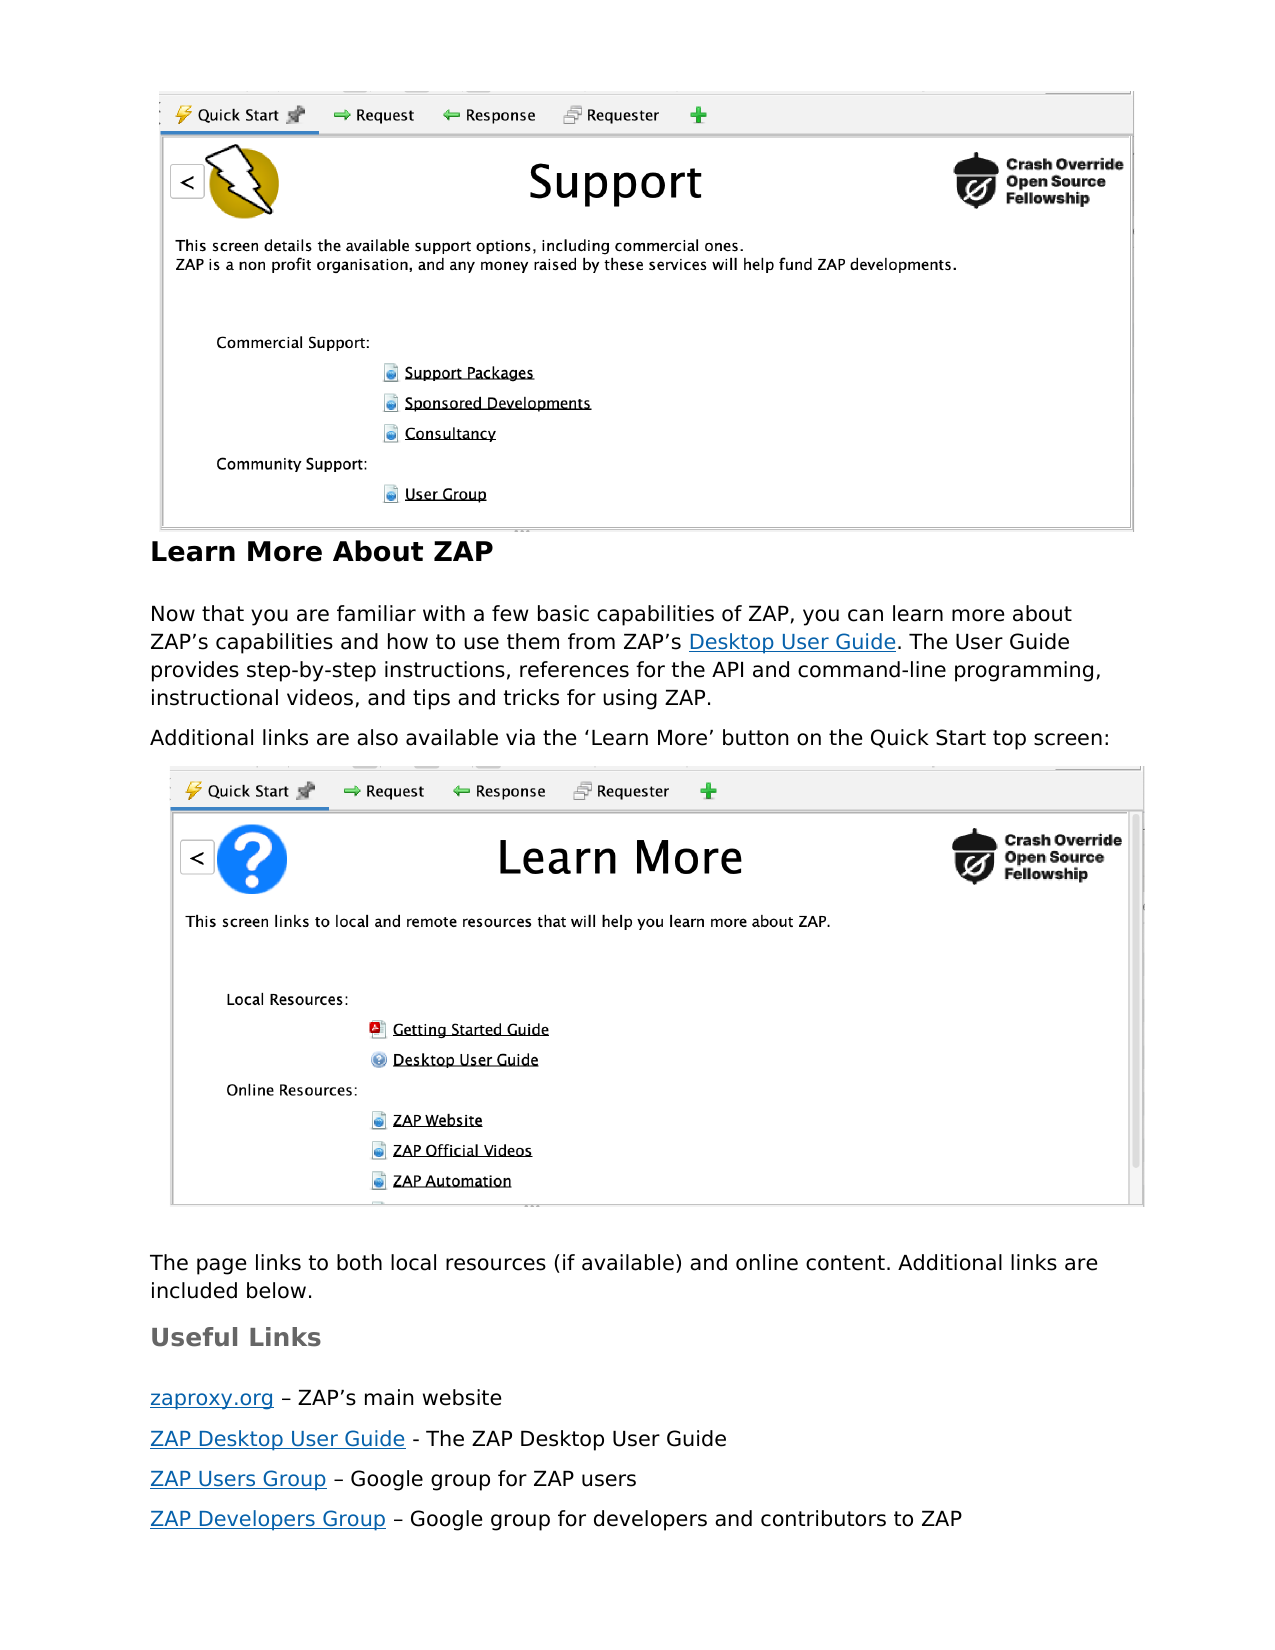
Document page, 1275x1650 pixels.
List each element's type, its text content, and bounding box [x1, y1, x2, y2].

text Additional links are also available via the ‘Learn More’ button on the Quick Start top screen: [150, 726, 1125, 750]
subtitle Useful Links [150, 1323, 1125, 1352]
text zaproxy.org – ZAP’s main website [150, 1386, 1125, 1411]
picture [159, 91, 1135, 532]
picture [169, 766, 1145, 1207]
subtitle Learn More About ZAP [150, 91, 1125, 568]
text ZAP Developers Group – Google group for developers and contributors to ZAP [150, 1507, 1125, 1531]
text Now that you are familiar with a few basic capabilities of ZAP, you can learn more about ZAP’s capabilities and how to use them from ZAP’s Desktop User Guide. The User Guide provides step-by-step instructions, references for the API and command-line programming, instructional videos, and tips and tricks for using ZAP. [150, 602, 1125, 710]
text The page links to both local resources (if available) and online content. Additional links are included below. [150, 1251, 1125, 1303]
text ZAP Desktop User Guide - The ZAP Desktop User Guide [150, 1427, 1125, 1451]
text ZAP Users Group – Google group for ZAP users [150, 1467, 1125, 1491]
